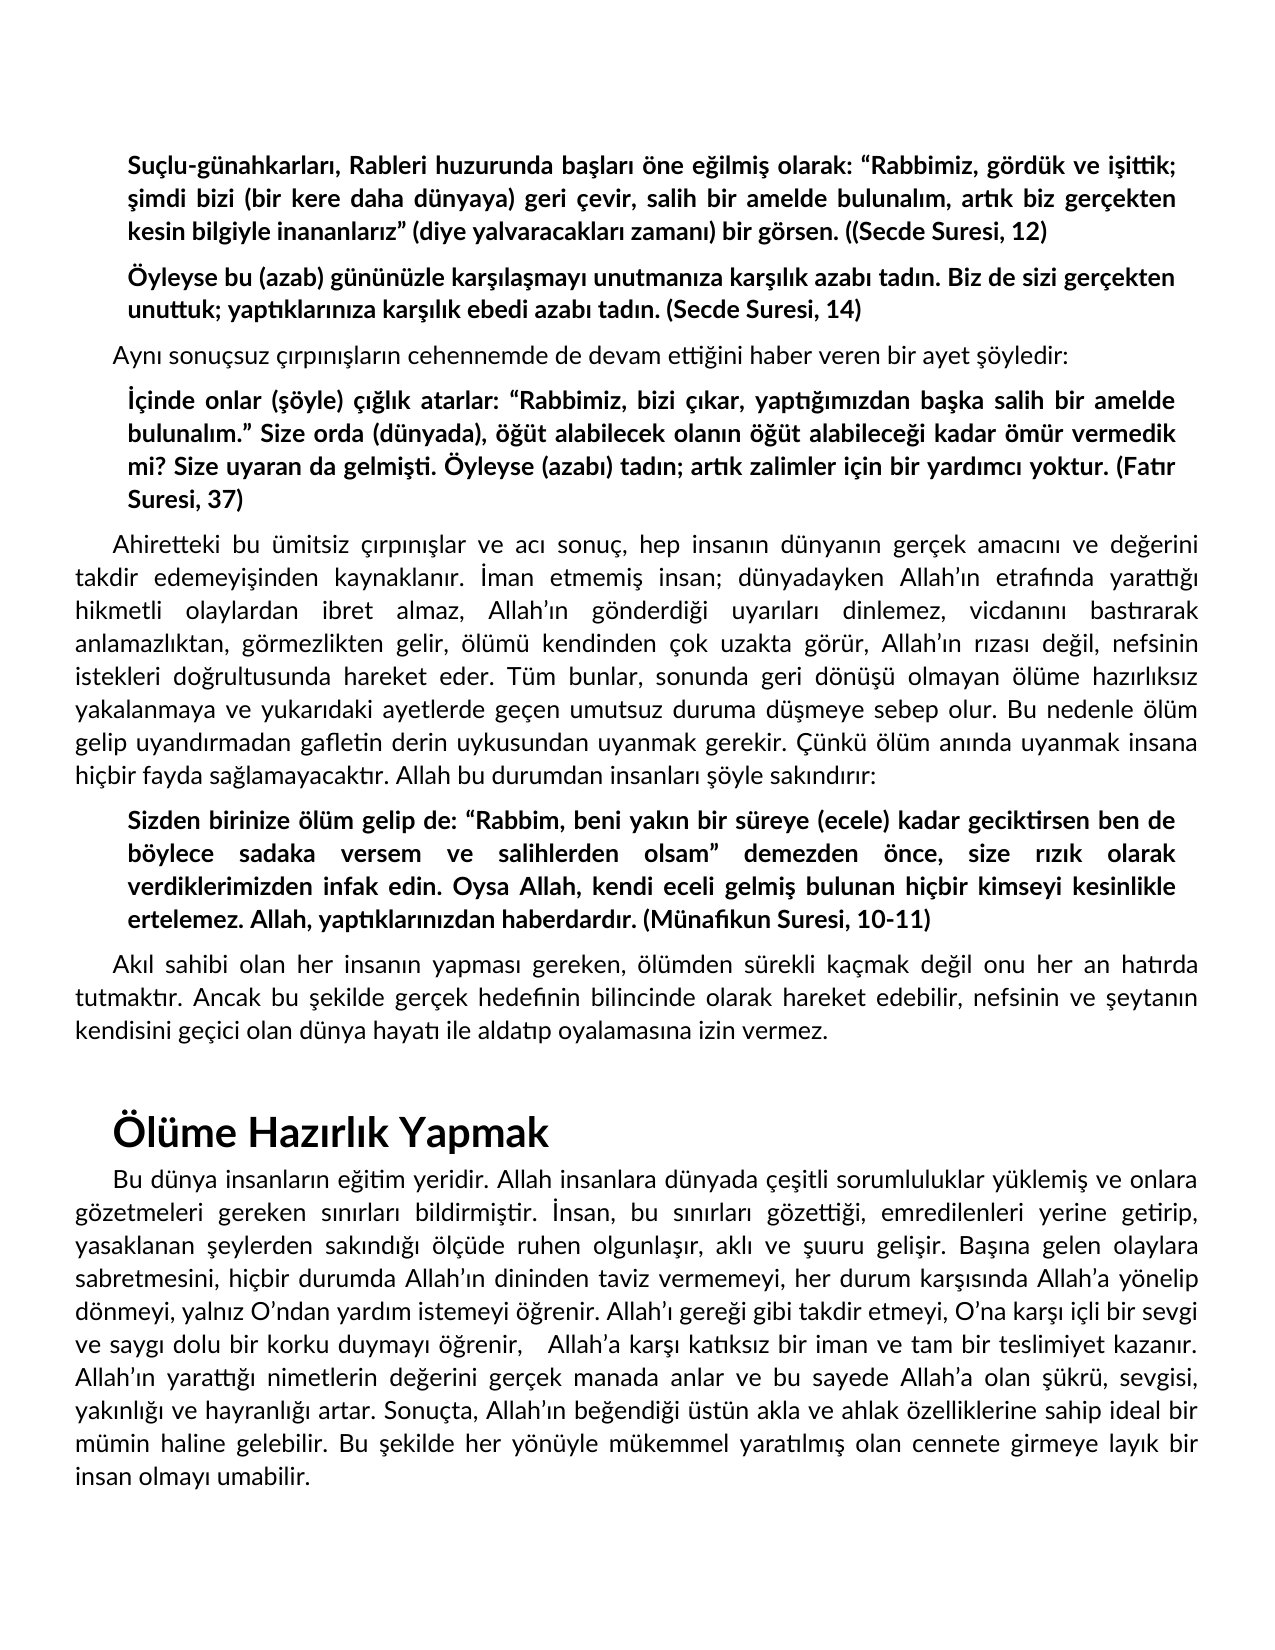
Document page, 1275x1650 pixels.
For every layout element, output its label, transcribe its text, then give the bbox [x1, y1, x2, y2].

text Sizden birinize ölüm gelip de: “Rabbim, beni yakın bir süreye (ecele) kadar geciktirsen ben de böylece sadaka versem ve salihlerden olsam” demezden önce, size rızık olarak verdiklerimizden infak edin. Oysa Allah, kendi eceli gelmiş bulunan hiçbir kimseyi kesinlikle ertelemez. Allah, yaptıklarınızdan haberdardır. (Münafikun Suresi, 10-11) [127, 805, 1177, 934]
text Ahiretteki bu ümitsiz çırpınışlar ve acı sonuç, hep insanın dünyanın gerçek amacını ve değerini takdir edemeyişinden kaynaklanır. İman etmemiş insan; dünyadayken Allah’ın etrafında yarattığı hikmetli olaylardan ibret almaz, Allah’ın gönderdiği uyarıları dinlemez, vicdanını bastırarak anlamazlıktan, görmezlikten gelir, ölümü kendinden çok uzakta görür, Allah’ın rızası değil, nefsinin istekleri doğrultusunda hareket eder. Tüm bunlar, sonunda geri dönüşü olmayan ölüme hazırlıksız yakalanmaya ve yukarıdaki ayetlerde geçen umutsuz duruma düşmeye sebep olur. Bu nedenle ölüm gelip uyandırmadan gafletin derin uykusundan uyanmak gerekir. Çünkü ölüm anında uyanmak insana hiçbir fayda sağlamayacaktır. Allah bu durumdan insanları şöyle sakındırır: [75, 529, 1200, 789]
text Suçlu-günahkarları, Rableri huzurunda başları öne eğilmiş olarak: “Rabbimiz, gördük ve işittik; şimdi bizi (bir kere daha dünyaya) geri çevir, salih bir amelde bulunalım, artık biz gerçekten kesin bilgiyle inananlarız” (diye yalvaracakları zamanı) bir görsen. ((Secde Suresi, 12) [127, 150, 1177, 246]
subtitle Ölüme Hazırlık Yapmak [112, 1106, 1200, 1156]
text Akıl sahibi olan her insanın yapması gereken, ölümden sürekli kaçmak değil onu her an hatırda tutmaktır. Ancak bu şekilde gerçek hedefinin bilincinde olarak hareket edebilir, nefsinin ve şeytanın kendisini geçici olan dünya hayatı ile aldatıp oyalamasına izin vermez. [75, 949, 1200, 1045]
text İçinde onlar (şöyle) çığlık atarlar: “Rabbimiz, bizi çıkar, yaptığımızdan başka salih bir amelde bulunalım.” Size orda (dünyada), öğüt alabilecek olanın öğüt alabileceği kadar ömür vermedik mi? Size uyaran da gelmişti. Öyleyse (azabı) tadın; artık zalimler için bir yardımcı yoktur. (Fatır Suresi, 37) [127, 385, 1177, 514]
text Aynı sonuçsuz çırpınışların cehennemde de devam ettiğini haber veren bir ayet şöyledir: [75, 339, 1200, 369]
text Öyleyse bu (azab) gününüzle karşılaşmayı unutmanıza karşılık azabı tadın. Biz de sizi gerçekten unuttuk; yaptıklarınıza karşılık ebedi azabı tadın. (Secde Suresi, 14) [127, 261, 1177, 324]
text Bu dünya insanların eğitim yeridir. Allah insanlara dünyada çeşitli sorumluluklar yüklemiş ve onlara gözetmeleri gereken sınırları bildirmiştir. İnsan, bu sınırları gözettiği, emredilenleri yerine getirip, yasaklanan şeylerden sakındığı ölçüde ruhen olgunlaşır, aklı ve şuuru gelişir. Başına gelen olaylara sabretmesini, hiçbir durumda Allah’ın dininden taviz vermemeyi, her durum karşısında Allah’a yönelip dönmeyi, yalnız O’ndan yardım istemeyi öğrenir. Allah’ı gereği gibi takdir etmeyi, O’na karşı içli bir sevgi ve saygı dolu bir korku duymayı öğrenir, Allah’a karşı katıksız bir iman ve tam bir teslimiyet kazanır. Allah’ın yarattığı nimetlerin değerini gerçek manada anlar ve bu sayede Allah’a olan şükrü, sevgisi, yakınlığı ve hayranlığı artar. Sonuçta, Allah’ın beğendiği üstün akla ve ahlak özelliklerine sahip ideal bir mümin haline gelebilir. Bu şekilde her yönüyle mükemmel yaratılmış olan cennete girmeye layık bir insan olmayı umabilir. [75, 1164, 1200, 1490]
